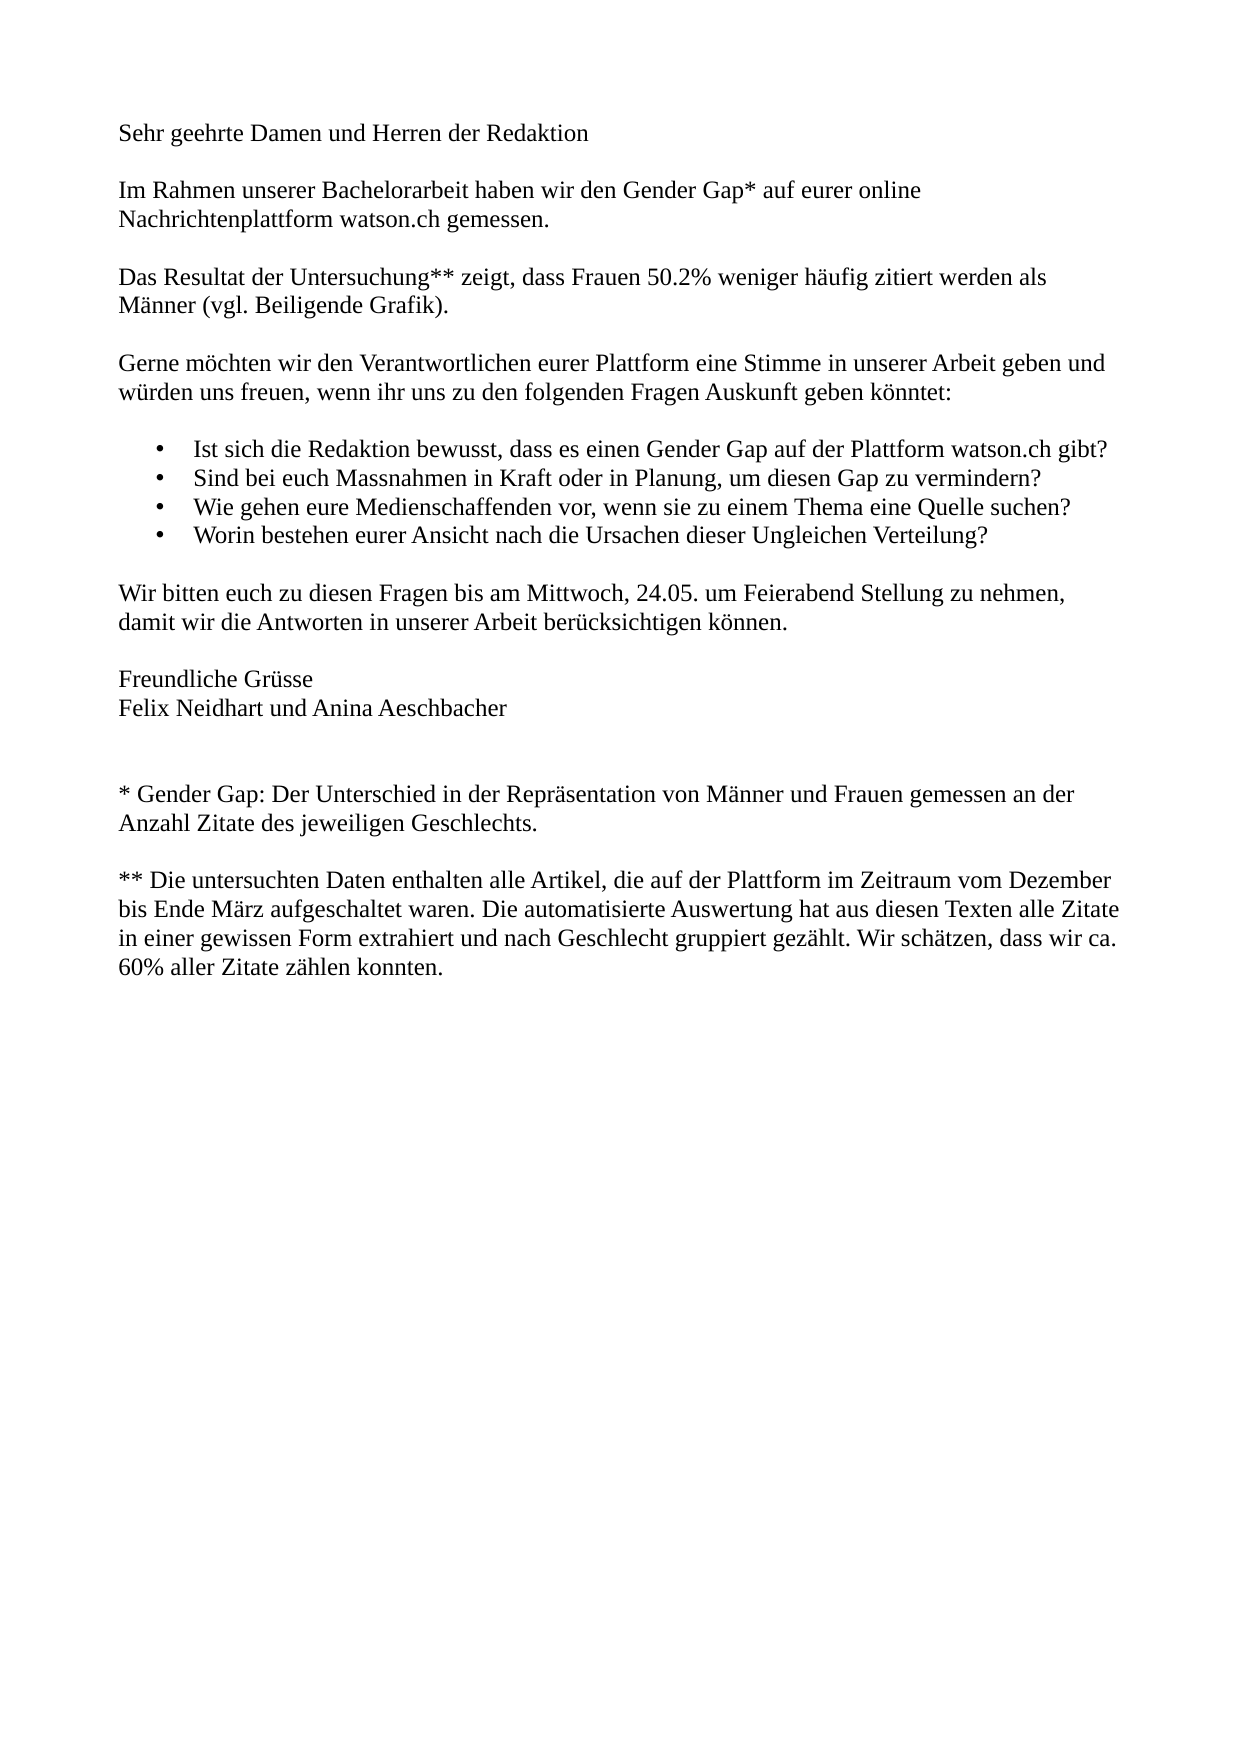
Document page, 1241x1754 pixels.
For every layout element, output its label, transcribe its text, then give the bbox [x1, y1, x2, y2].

text Freundliche Grüsse [118, 664, 1122, 693]
list Ist sich die Redaktion bewusst, dass es einen Gender Gap auf der Plattform watson.ch gibt? [156, 434, 1122, 463]
text Sehr geehrte Damen und Herren der Redaktion [118, 118, 1122, 147]
list Worin bestehen eurer Ansicht nach die Ursachen dieser Ungleichen Verteilung? [156, 521, 1122, 549]
list Sind bei euch Massnahmen in Kraft oder in Planung, um diesen Gap zu vermindern? [156, 463, 1122, 492]
text * Gender Gap: Der Unterschied in der Repräsentation von Männer und Frauen gemessen an der Anzahl Zitate des jeweiligen Geschlechts. [118, 779, 1122, 837]
text Im Rahmen unserer Bachelorarbeit haben wir den Gender Gap* auf eurer online Nachrichtenplattform watson.ch gemessen. [118, 176, 1122, 233]
text Das Resultat der Untersuchung** zeigt, dass Frauen 50.2% weniger häufig zitiert werden als Männer (vgl. Beiligende Grafik). [118, 262, 1122, 319]
text Felix Neidhart und Anina Aeschbacher [118, 693, 1122, 722]
text Wir bitten euch zu diesen Fragen bis am Mittwoch, 24.05. um Feierabend Stellung zu nehmen, damit wir die Antworten in unserer Arbeit berücksichtigen können. [118, 578, 1122, 636]
text Gerne möchten wir den Verantwortlichen eurer Plattform eine Stimme in unserer Arbeit geben und würden uns freuen, wenn ihr uns zu den folgenden Fragen Auskunft geben könntet: [118, 348, 1122, 406]
list Wie gehen eure Medienschaffenden vor, wenn sie zu einem Thema eine Quelle suchen? [156, 492, 1122, 521]
text ** Die untersuchten Daten enthalten alle Artikel, die auf der Plattform im Zeitraum vom Dezember bis Ende März aufgeschaltet waren. Die automatisierte Auswertung hat aus diesen Texten alle Zitate in einer gewissen Form extrahiert und nach Geschlecht gruppiert gezählt. Wir schätzen, dass wir ca. 60% aller Zitate zählen konnten. [118, 866, 1122, 981]
